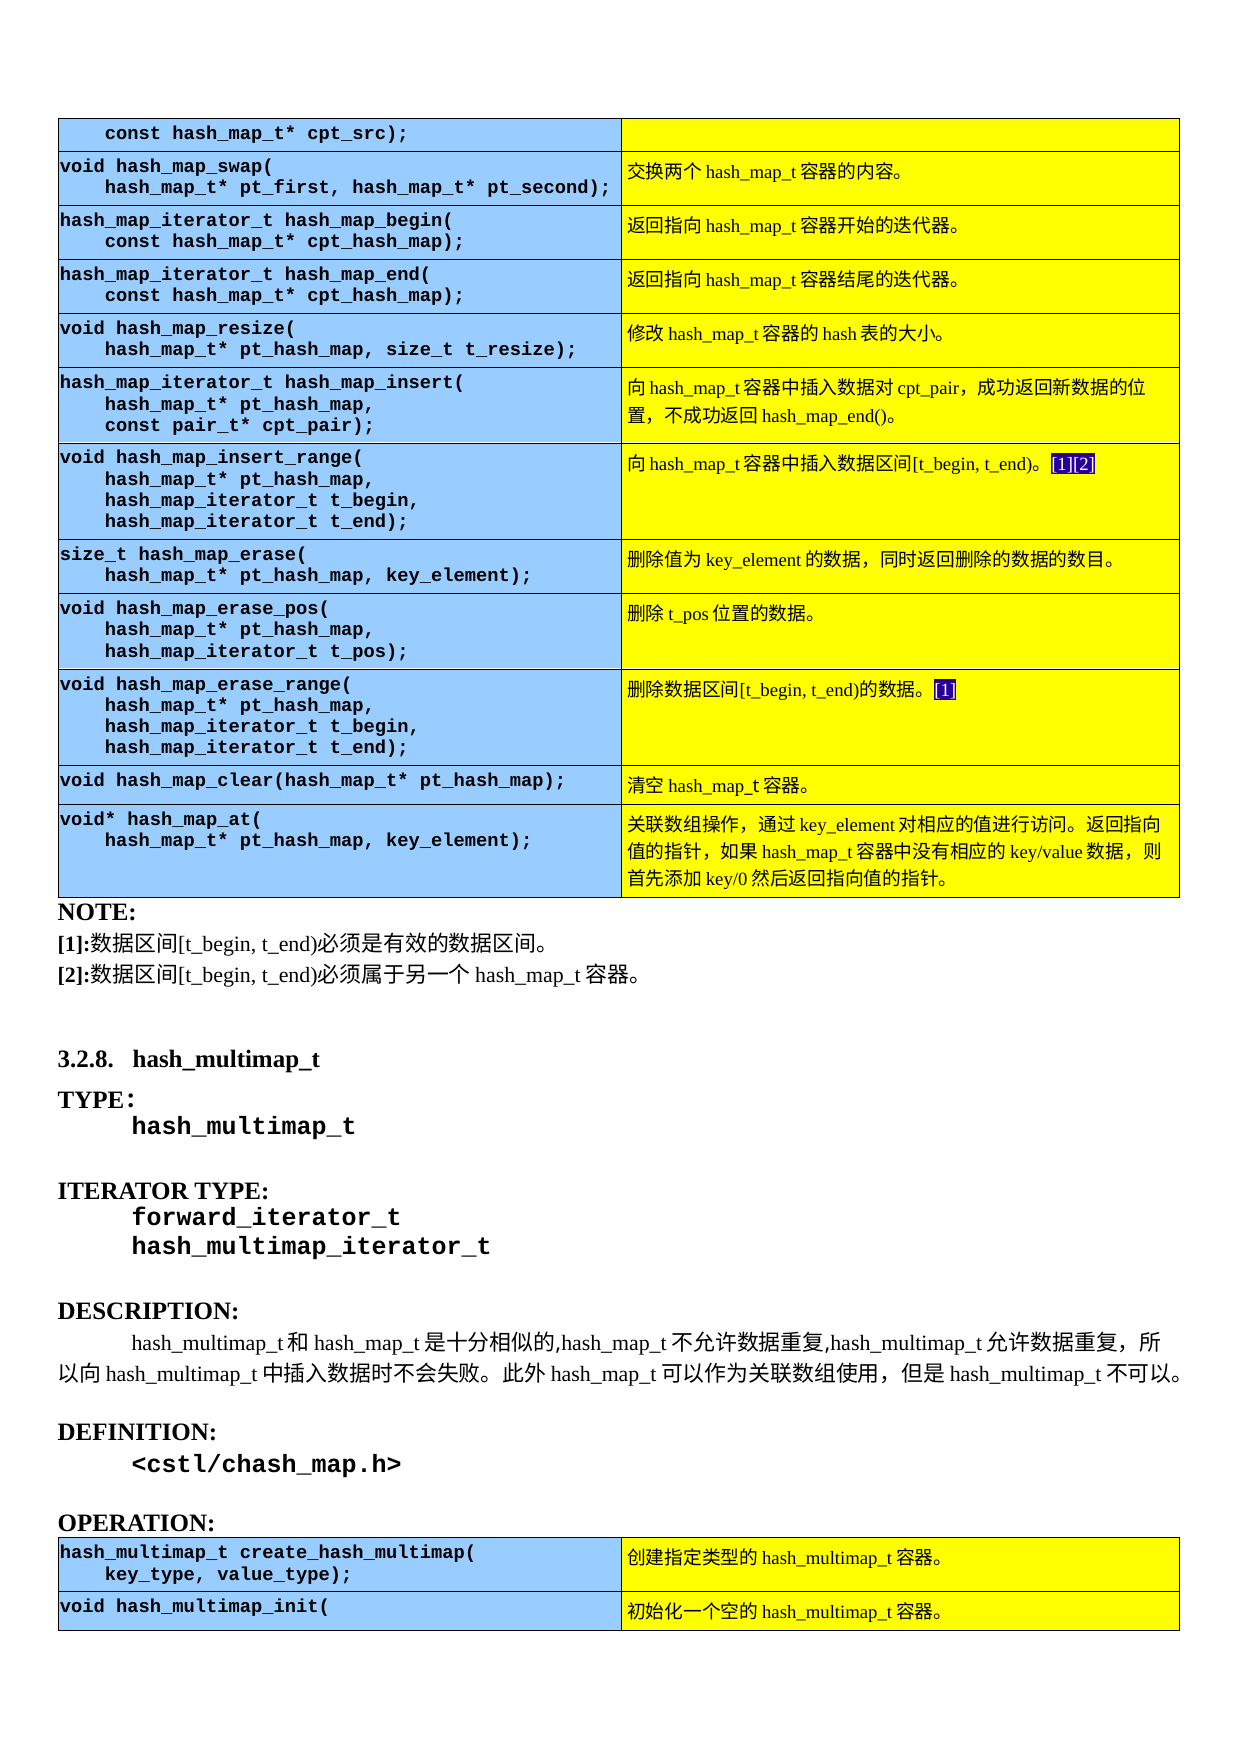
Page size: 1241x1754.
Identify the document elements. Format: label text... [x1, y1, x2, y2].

text DEFINITION: [57, 1417, 1179, 1445]
table_cell [622, 119, 1179, 151]
table_cell 向hash_map_t容器中插入数据对cpt_pair，成功返回新数据的位置，不成功返回hash_map_end()。 [622, 368, 1179, 442]
text NOTE: [57, 897, 1179, 926]
table_cell 删除值为key_element的数据，同时返回删除的数据的数目。 [622, 540, 1179, 593]
table_header hash_multimap_t create_hash_multimap( key_type, value_type); [59, 1538, 621, 1591]
table_cell hash_map_iterator_t hash_map_insert( hash_map_t* pt_hash_map, const pair_t* cpt_pair); [59, 368, 621, 442]
text DESCRIPTION: [57, 1296, 1179, 1324]
text TYPE： [57, 1085, 1179, 1114]
table_cell void hash_map_insert_range( hash_map_t* pt_hash_map, hash_map_iterator_t t_begin, hash_map_iterator_t t_end); [59, 444, 621, 539]
table_cell 关联数组操作，通过key_element对相应的值进行访问。返回指向值的指针，如果hash_map_t容器中没有相应的key/value数据，则首先添加key/0然后返回指向值的指针。 [622, 805, 1179, 897]
table_cell hash_map_iterator_t hash_map_end( const hash_map_t* cpt_hash_map); [59, 260, 621, 313]
table_cell 返回指向hash_map_t容器结尾的迭代器。 [622, 260, 1179, 313]
table_cell hash_map_iterator_t hash_map_begin( const hash_map_t* cpt_hash_map); [59, 206, 621, 259]
table_cell void hash_map_erase_pos( hash_map_t* pt_hash_map, hash_map_iterator_t t_pos); [59, 594, 621, 668]
table_cell size_t hash_map_erase( hash_map_t* pt_hash_map, key_element); [59, 540, 621, 593]
table_cell 删除t_pos位置的数据。 [622, 594, 1179, 668]
text [2]:数据区间[t_begin, t_end)必须属于另一个hash_map_t容器。 [57, 957, 1179, 989]
text ITERATOR TYPE: [57, 1176, 1179, 1205]
table_cell void hash_map_swap( hash_map_t* pt_first, hash_map_t* pt_second); [59, 152, 621, 205]
table_cell 返回指向hash_map_t容器开始的迭代器。 [622, 206, 1179, 259]
table_cell void hash_map_clear(hash_map_t* pt_hash_map); [59, 766, 621, 804]
text <cstl/chash_map.h> [57, 1445, 1179, 1480]
table_cell 向hash_map_t容器中插入数据区间[t_begin, t_end)。[1][2] [622, 444, 1179, 539]
text hash_multimap_t [57, 1114, 1179, 1142]
text hash_multimap_iterator_t [57, 1233, 1179, 1262]
table_cell 删除数据区间[t_begin, t_end)的数据。[1] [622, 670, 1179, 765]
table_cell void* hash_map_at( hash_map_t* pt_hash_map, key_element); [59, 805, 621, 897]
table_cell void hash_map_resize( hash_map_t* pt_hash_map, size_t t_resize); [59, 314, 621, 367]
table_cell 初始化一个空的hash_multimap_t容器。 [622, 1592, 1179, 1630]
subtitle hash_multimap_t [57, 1044, 1179, 1073]
table_cell 清空hash_map_t容器。 [622, 766, 1179, 804]
text [1]:数据区间[t_begin, t_end)必须是有效的数据区间。 [57, 926, 1179, 957]
table_cell void hash_multimap_init( [59, 1592, 621, 1630]
table_cell const hash_map_t* cpt_src); [59, 119, 621, 151]
table_cell void hash_map_erase_range( hash_map_t* pt_hash_map, hash_map_iterator_t t_begin, hash_map_iterator_t t_end); [59, 670, 621, 765]
table_header 创建指定类型的hash_multimap_t容器。 [622, 1538, 1179, 1591]
text hash_multimap_t和hash_map_t是十分相似的,hash_map_t不允许数据重复,hash_multimap_t允许数据重复，所以向hash_multimap_t中插入数据时不会失败。此外hash_map_t可以作为关联数组使用，但是hash_multimap_t不可以。 [57, 1324, 1179, 1388]
text OPERATION: [57, 1508, 1179, 1537]
table_cell 交换两个hash_map_t容器的内容。 [622, 152, 1179, 205]
text forward_iterator_t [57, 1205, 1179, 1233]
table_cell 修改hash_map_t容器的hash表的大小。 [622, 314, 1179, 367]
